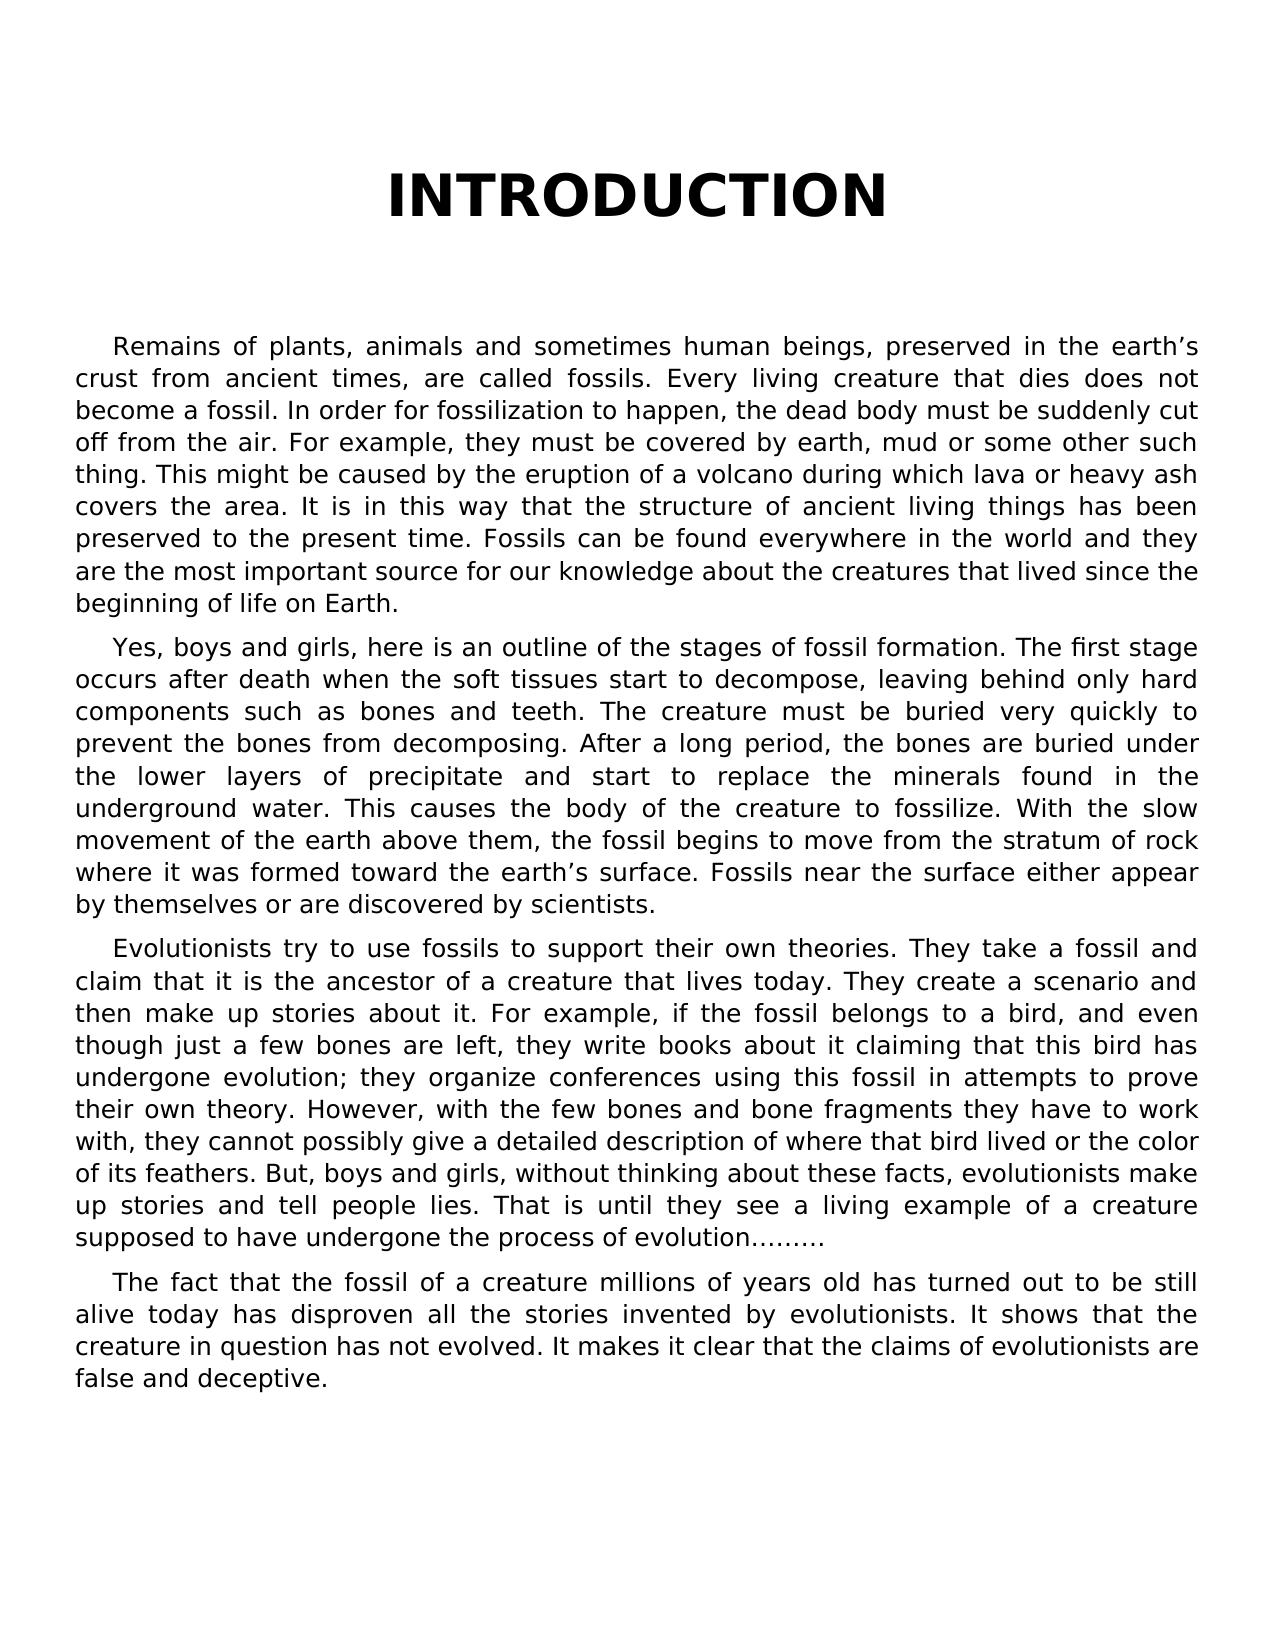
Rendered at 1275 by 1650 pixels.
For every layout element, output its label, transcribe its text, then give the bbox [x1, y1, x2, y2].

text The fact that the fossil of a creature millions of years old has turned out to be still alive today has disproven all the stories invented by evolutionists. It shows that the creature in question has not evolved. It makes it clear that the claims of evolutionists are false and deceptive. [75, 1268, 1200, 1393]
text Evolutionists try to use fossils to support their own theories. They take a fossil and claim that it is the ancestor of a creature that lives today. They create a scenario and then make up stories about it. For example, if the fossil belongs to a bird, and even though just a few bones are left, they write books about it claiming that this bird has undergone evolution; they organize conferences using this fossil in attempts to prove their own theory. However, with the few bones and bone fragments they have to work with, they cannot possibly give a detailed description of where that bird lived or the color of its feathers. But, boys and girls, without thinking about these facts, evolutionists make up stories and tell people lies. That is until they see a living example of a creature supposed to have undergone the process of evolution……… [75, 934, 1200, 1252]
text Yes, boys and girls, here is an outline of the stages of fossil formation. The first stage occurs after death when the soft tissues start to decompose, leaving behind only hard components such as bones and teeth. The creature must be buried very quickly to prevent the bones from decomposing. After a long period, the bones are buried under the lower layers of precipitate and start to replace the minerals found in the underground water. This causes the body of the creature to fossilize. With the slow movement of the earth above them, the fossil begins to move from the stratum of rock where it was formed toward the earth’s surface. Fossils near the surface either appear by themselves or are discovered by scientists. [75, 633, 1200, 919]
text Remains of plants, animals and sometimes human beings, preserved in the earth’s crust from ancient times, are called fossils. Every living creature that dies does not become a fossil. In order for fossilization to happen, the dead body must be suddenly cut off from the air. For example, they must be covered by earth, mud or some other such thing. This might be caused by the eruption of a volcano during which lava or heavy ash covers the area. It is in this way that the structure of ancient living things has been preserved to the present time. Fossils can be found everywhere in the world and they are the most important source for our knowledge about the creatures that lived since the beginning of life on Earth. [75, 332, 1200, 618]
subtitle INTRODUCTION [75, 162, 1200, 230]
